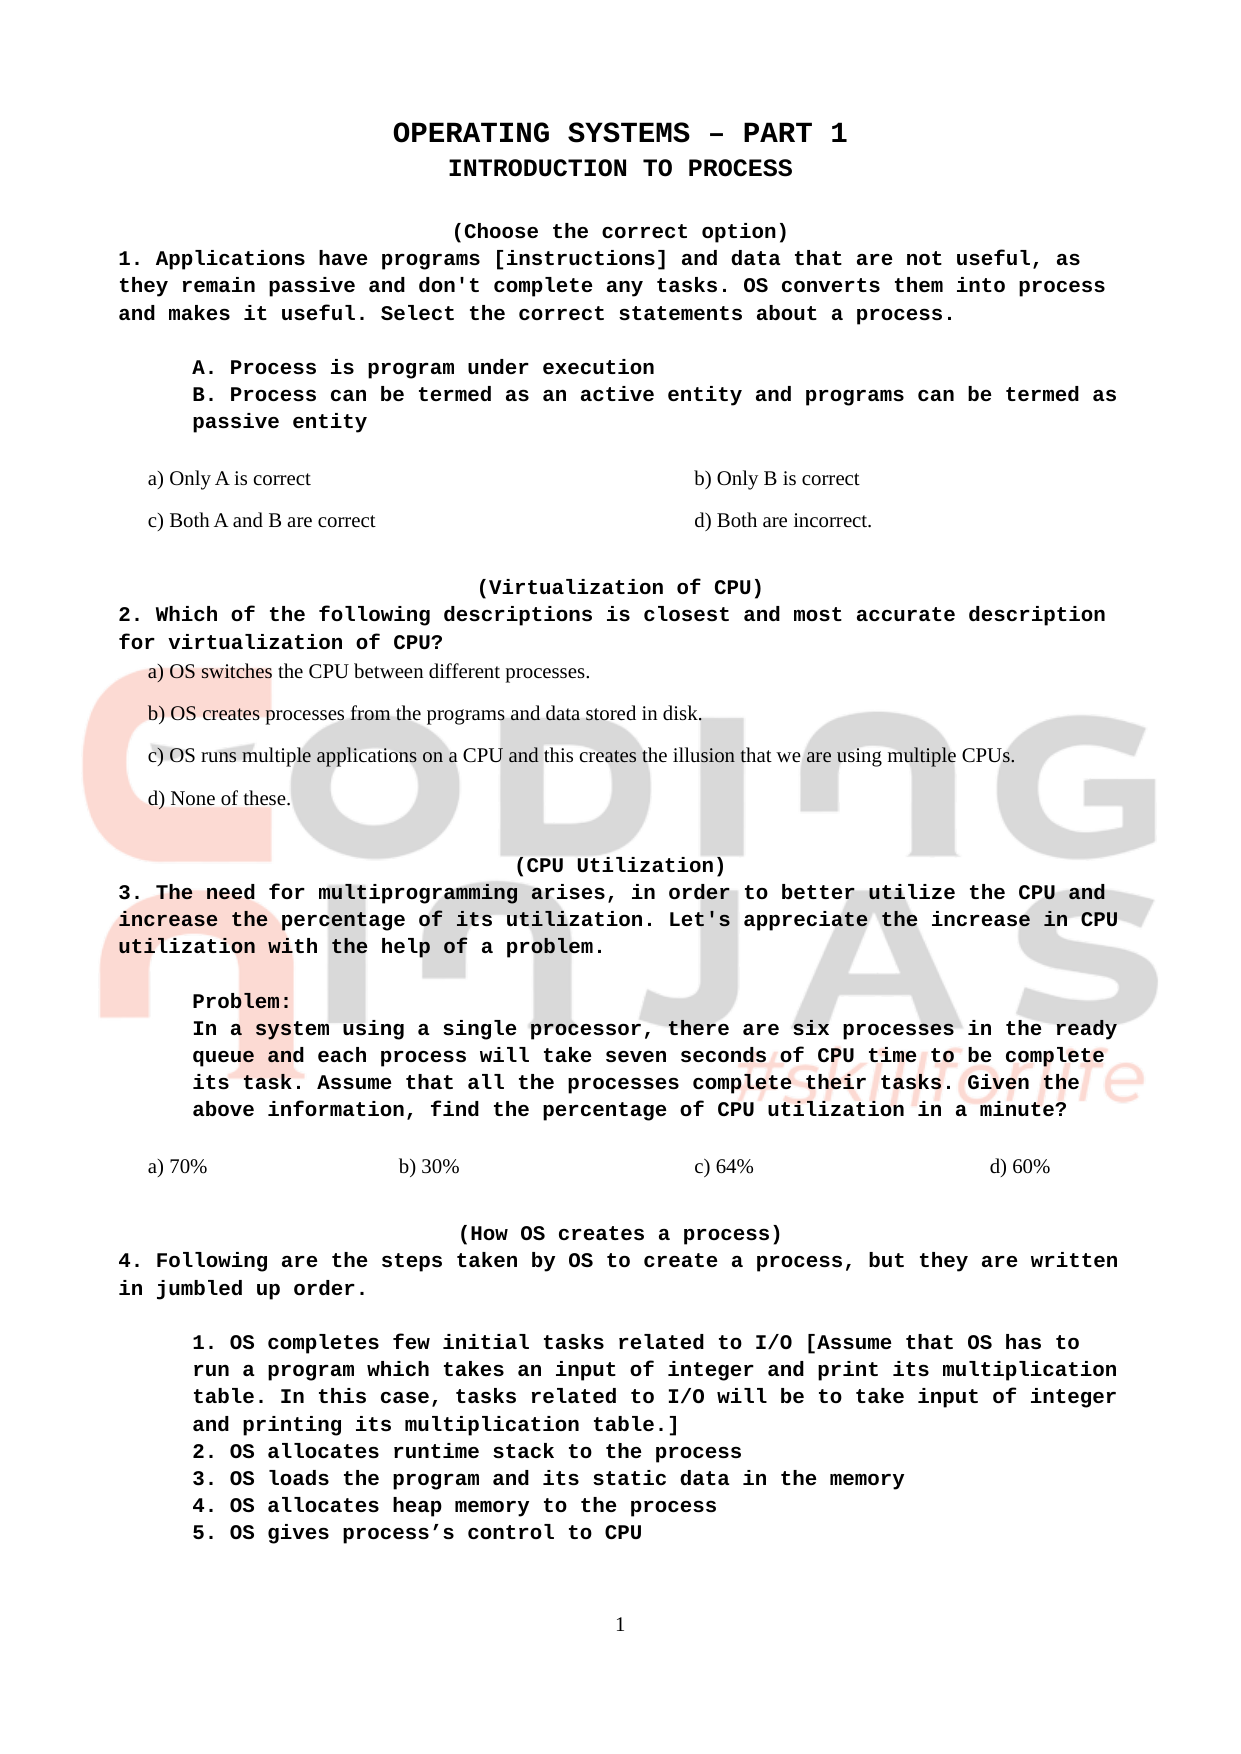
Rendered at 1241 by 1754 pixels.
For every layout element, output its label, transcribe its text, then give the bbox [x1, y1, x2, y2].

text INTRODUCTION TO PROCESS [118, 156, 1122, 184]
text (Choose the correct option) [118, 221, 1122, 245]
text b) OS creates processes from the programs and data stored in disk. [148, 701, 1122, 725]
text 1. Applications have programs [instructions] and data that are not useful, as they remain passive and don't complete any tasks. OS converts them into process and makes it useful. Select the correct statements about a process. [118, 248, 1122, 326]
text OPERATING SYSTEMS – PART 1 [118, 118, 1122, 151]
text a) 70% b) 30% c) 64% d) 60% [148, 1154, 1122, 1178]
text c) OS runs multiple applications on a CPU and this creates the illusion that we are using multiple CPUs. [148, 743, 1122, 767]
text 3. OS loads the program and its static data in the memory [192, 1468, 1122, 1492]
text 2. OS allocates runtime stack to the process [192, 1441, 1122, 1464]
text A. Process is program under execution [192, 357, 1122, 381]
text d) None of these. [148, 785, 1122, 809]
text a) Only A is correct b) Only B is correct [148, 466, 1122, 490]
text Problem: [192, 991, 1122, 1014]
text (How OS creates a process) [118, 1223, 1122, 1247]
text B. Process can be termed as an active entity and programs can be termed as passive entity [192, 384, 1122, 435]
text In a system using a single processor, there are six processes in the ready queue and each process will take seven seconds of CPU time to be complete its task. Assume that all the processes complete their tasks. Given the above information, find the percentage of CPU utilization in a minute? [192, 1018, 1122, 1123]
text 1. OS completes few initial tasks related to I/O [Assume that OS has to run a program which takes an input of integer and print its multiplication table. In this case, tasks related to I/O will be to take input of integer and printing its multiplication table.] [192, 1332, 1122, 1437]
text (Virtualization of CPU) [118, 577, 1122, 601]
text 4. Following are the steps taken by OS to create a process, but they are written in jumbled up order. [118, 1250, 1122, 1301]
text 5. OS gives process’s control to CPU [192, 1522, 1122, 1546]
text (CPU Utilization) [118, 855, 1122, 878]
text c) Both A and B are correct d) Both are incorrect. [148, 508, 1122, 532]
text 4. OS allocates heap memory to the process [192, 1495, 1122, 1519]
text a) OS switches the CPU between different processes. [148, 659, 1122, 683]
text 2. Which of the following descriptions is closest and most accurate description for virtualization of CPU? [118, 604, 1122, 655]
text 3. The need for multiprogramming arises, in order to better utilize the CPU and increase the percentage of its utilization. Let's appreciate the increase in CPU utilization with the help of a problem. [118, 882, 1122, 960]
